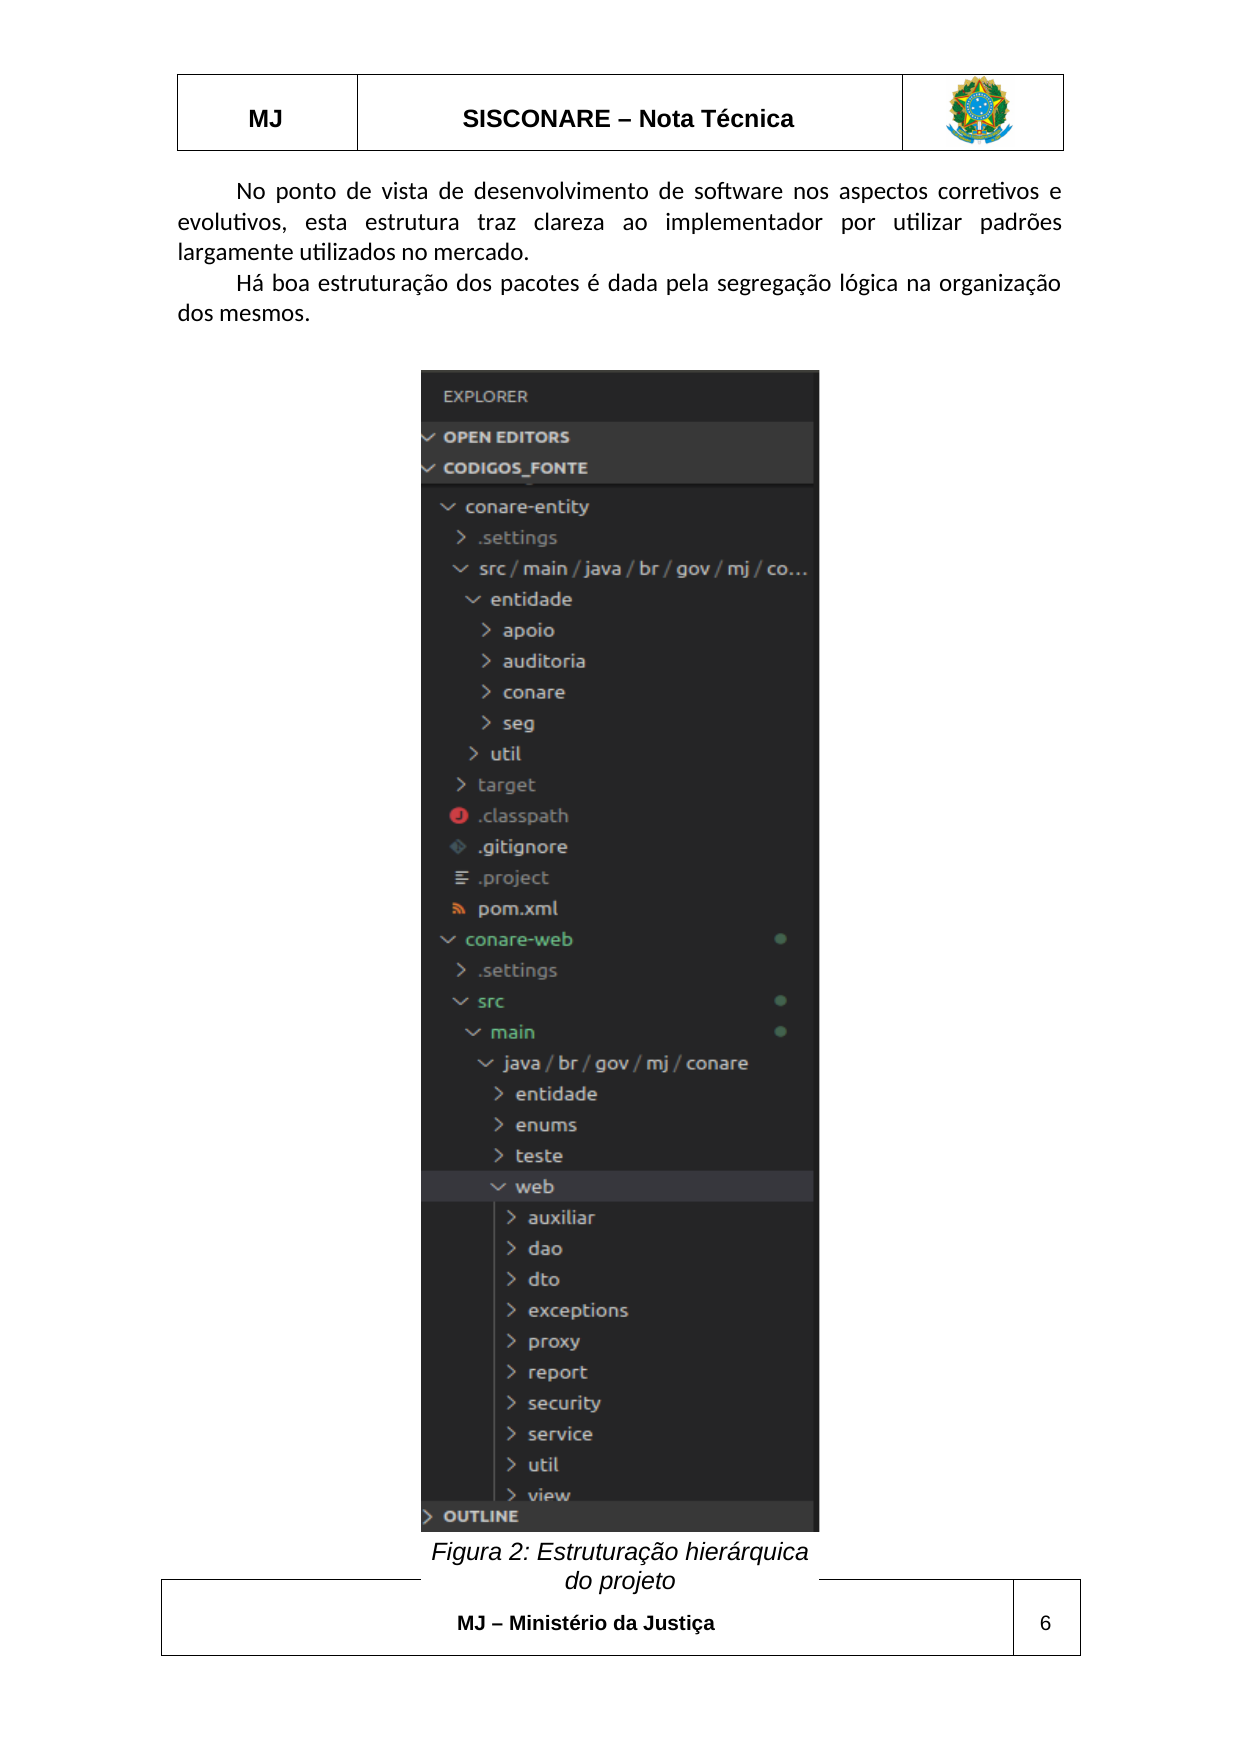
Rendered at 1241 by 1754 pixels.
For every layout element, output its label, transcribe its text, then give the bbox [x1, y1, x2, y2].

picture [944, 75, 1020, 149]
text Há boa estruturação dos pacotes é dada pela segregação lógica na organização dos mesmos. [310, 297, 1063, 328]
picture [421, 370, 820, 1532]
text No ponto de vista de desenvolvimento de software nos aspectos corretivos e evolutivos, esta estrutura traz clareza ao implementador por utilizar padrões largamente utilizados no mercado. [530, 236, 1063, 267]
text Há boa estruturação dos pacotes é dada pela segregação lógica na organização dos mesmos. [177, 267, 236, 297]
text Figura 2: Estruturação hierárquica do projeto [421, 1532, 819, 1594]
